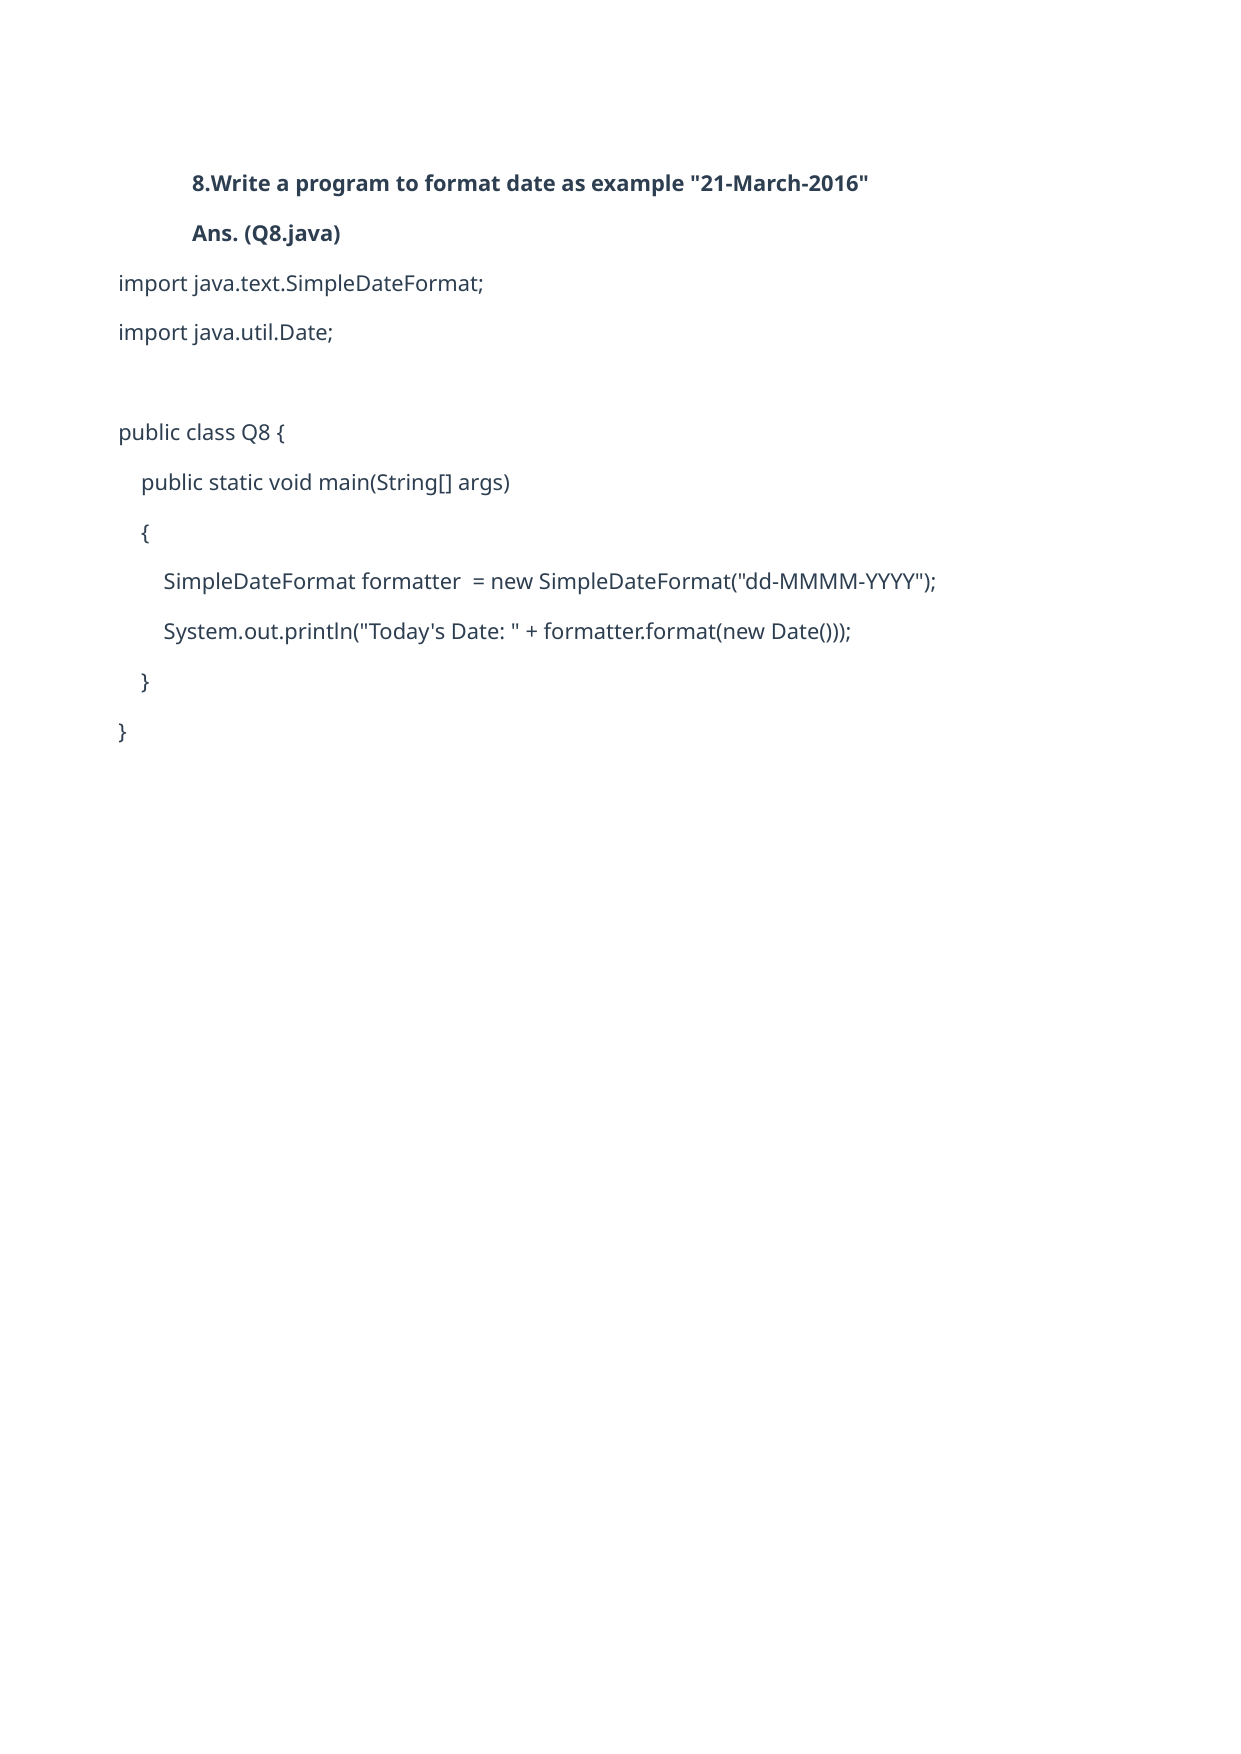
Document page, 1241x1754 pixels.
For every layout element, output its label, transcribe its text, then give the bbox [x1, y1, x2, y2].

list Ans. (Q8.java) [118, 218, 1122, 247]
text public static void main(String[] args) [118, 467, 1122, 496]
text import java.text.SimpleDateFormat; [118, 267, 1122, 297]
text SimpleDateFormat formatter = new SimpleDateFormat("dd-MMMM-YYYY"); [118, 566, 1122, 596]
list Write a program to format date as example "21-March-2016" [118, 168, 1122, 198]
text } [118, 716, 1122, 745]
text public class Q8 { [118, 417, 1122, 447]
text { [118, 516, 1122, 546]
text System.out.println("Today's Date: " + formatter.format(new Date())); [118, 616, 1122, 646]
text import java.util.Date; [118, 317, 1122, 347]
text } [118, 666, 1122, 696]
